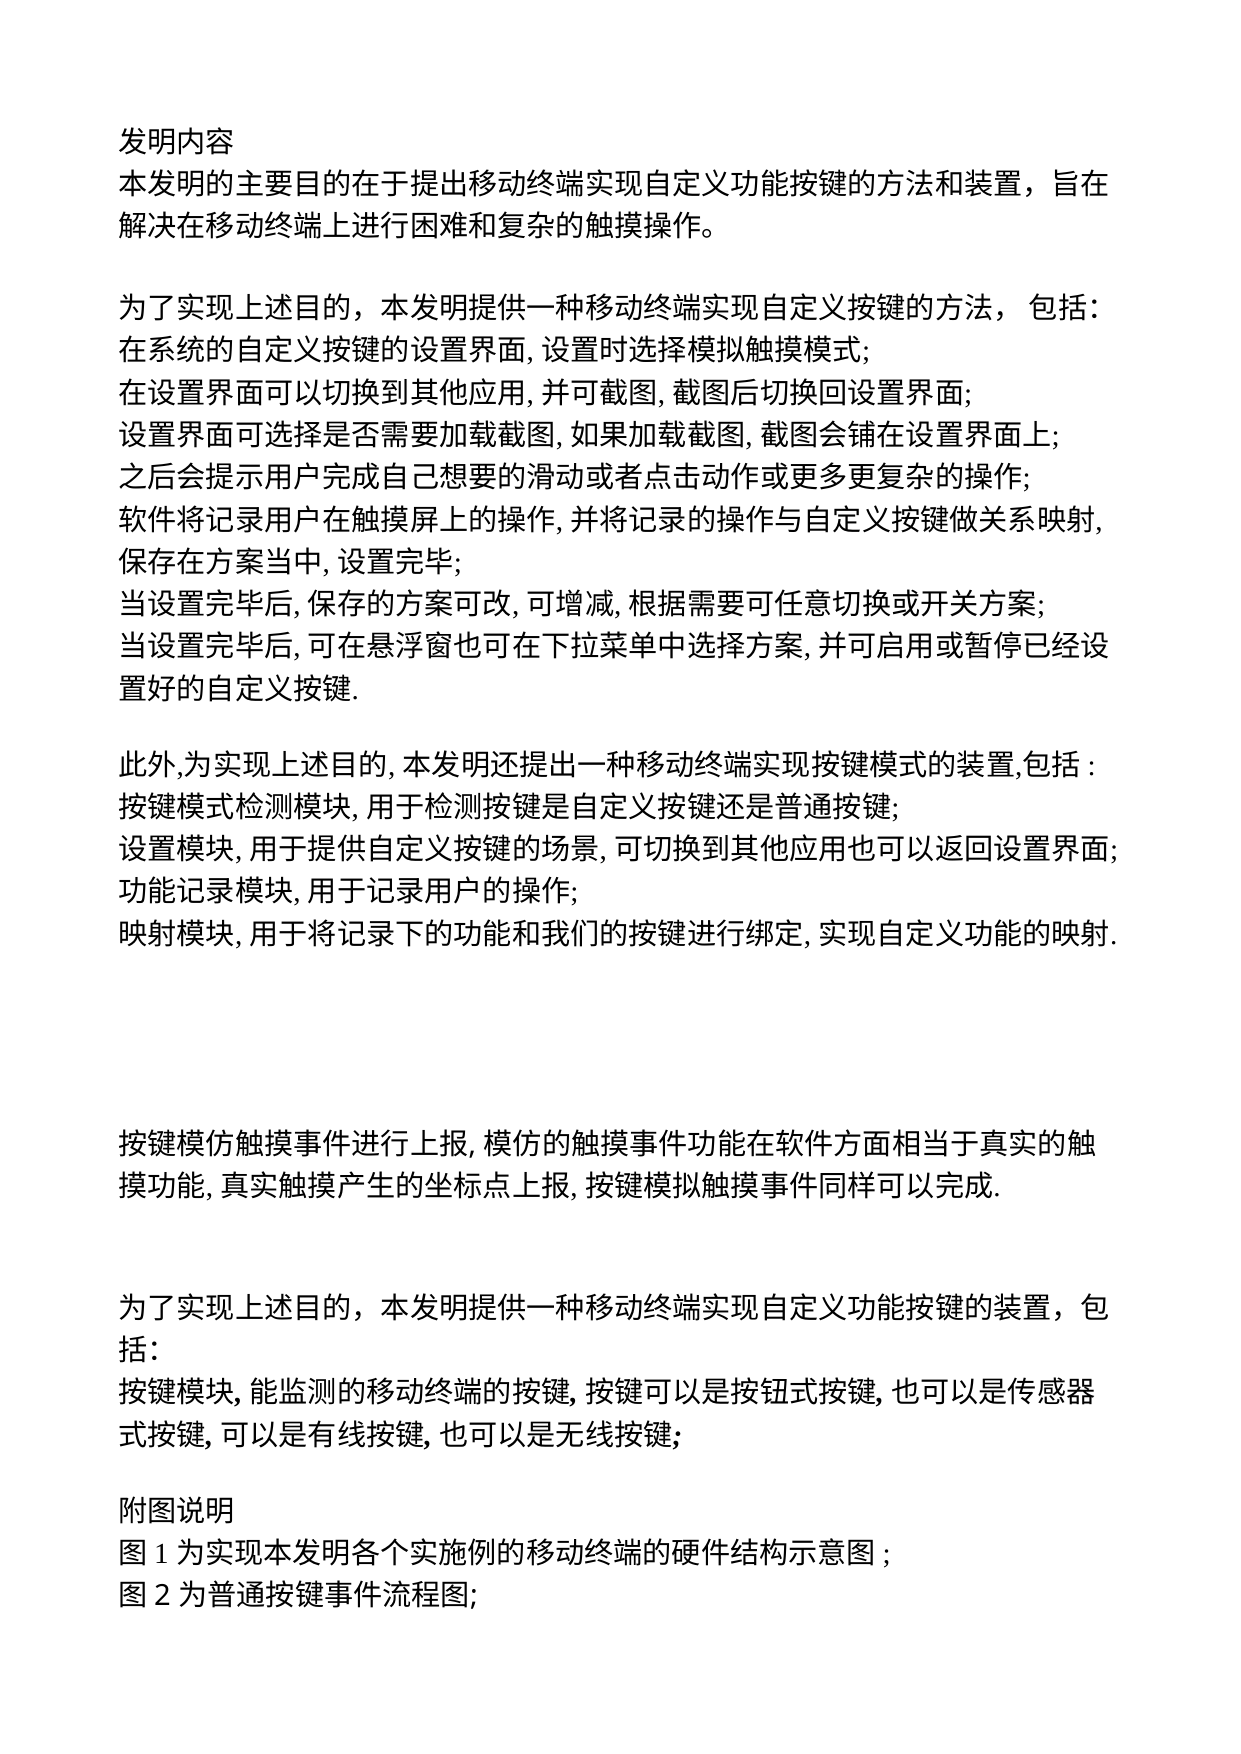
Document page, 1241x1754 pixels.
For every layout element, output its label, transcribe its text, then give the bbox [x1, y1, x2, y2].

text 软件将记录用户在触摸屏上的操作, 并将记录的操作与自定义按键做关系映射, 保存在方案当中, 设置完毕; [118, 496, 1122, 581]
text 在设置界面可以切换到其他应用, 并可截图, 截图后切换回设置界面; [118, 369, 1122, 412]
text 本发明的主要目的在于提出移动终端实现自定义功能按键的方法和装置，旨在解决在移动终端上进行困难和复杂的触摸操作。 [118, 160, 1122, 245]
text 之后会提示用户完成自己想要的滑动或者点击动作或更多更复杂的操作; [118, 454, 1122, 496]
text 设置界面可选择是否需要加载截图, 如果加载截图, 截图会铺在设置界面上; [118, 412, 1122, 454]
text 当设置完毕后, 保存的方案可改, 可增减, 根据需要可任意切换或开关方案; [118, 581, 1122, 623]
text 发明内容 [118, 118, 1122, 160]
text 按键模块, 能监测的移动终端的按键, 按键可以是按钮式按键, 也可以是传感器式按键, 可以是有线按键, 也可以是无线按键; [118, 1369, 1122, 1453]
text 在系统的自定义按键的设置界面, 设置时选择模拟触摸模式; [118, 327, 1122, 369]
text 当设置完毕后, 可在悬浮窗也可在下拉菜单中选择方案, 并可启用或暂停已经设置好的自定义按键. [118, 623, 1122, 708]
text 设置模块, 用于提供自定义按键的场景, 可切换到其他应用也可以返回设置界面; [118, 826, 1122, 868]
text 功能记录模块, 用于记录用户的操作; [118, 868, 1122, 910]
text 附图说明 [118, 1487, 1122, 1529]
text 为了实现上述目的，本发明提供一种移动终端实现自定义功能按键的装置，包括： [118, 1284, 1122, 1369]
text 为了实现上述目的，本发明提供一种移动终端实现自定义按键的方法， 包括： [118, 285, 1122, 327]
text 映射模块, 用于将记录下的功能和我们的按键进行绑定, 实现自定义功能的映射. [118, 910, 1122, 953]
text 按键模仿触摸事件进行上报, 模仿的触摸事件功能在软件方面相当于真实的触摸功能, 真实触摸产生的坐标点上报, 按键模拟触摸事件同样可以完成. [118, 1120, 1122, 1205]
text 此外,为实现上述目的, 本发明还提出一种移动终端实现按键模式的装置,包括 : [118, 741, 1122, 783]
text 按键模式检测模块, 用于检测按键是自定义按键还是普通按键; [118, 783, 1122, 826]
text 图 2 为普通按键事件流程图; [118, 1572, 1122, 1614]
text 图 1 为实现本发明各个实施例的移动终端的硬件结构示意图 ; [118, 1529, 1122, 1572]
